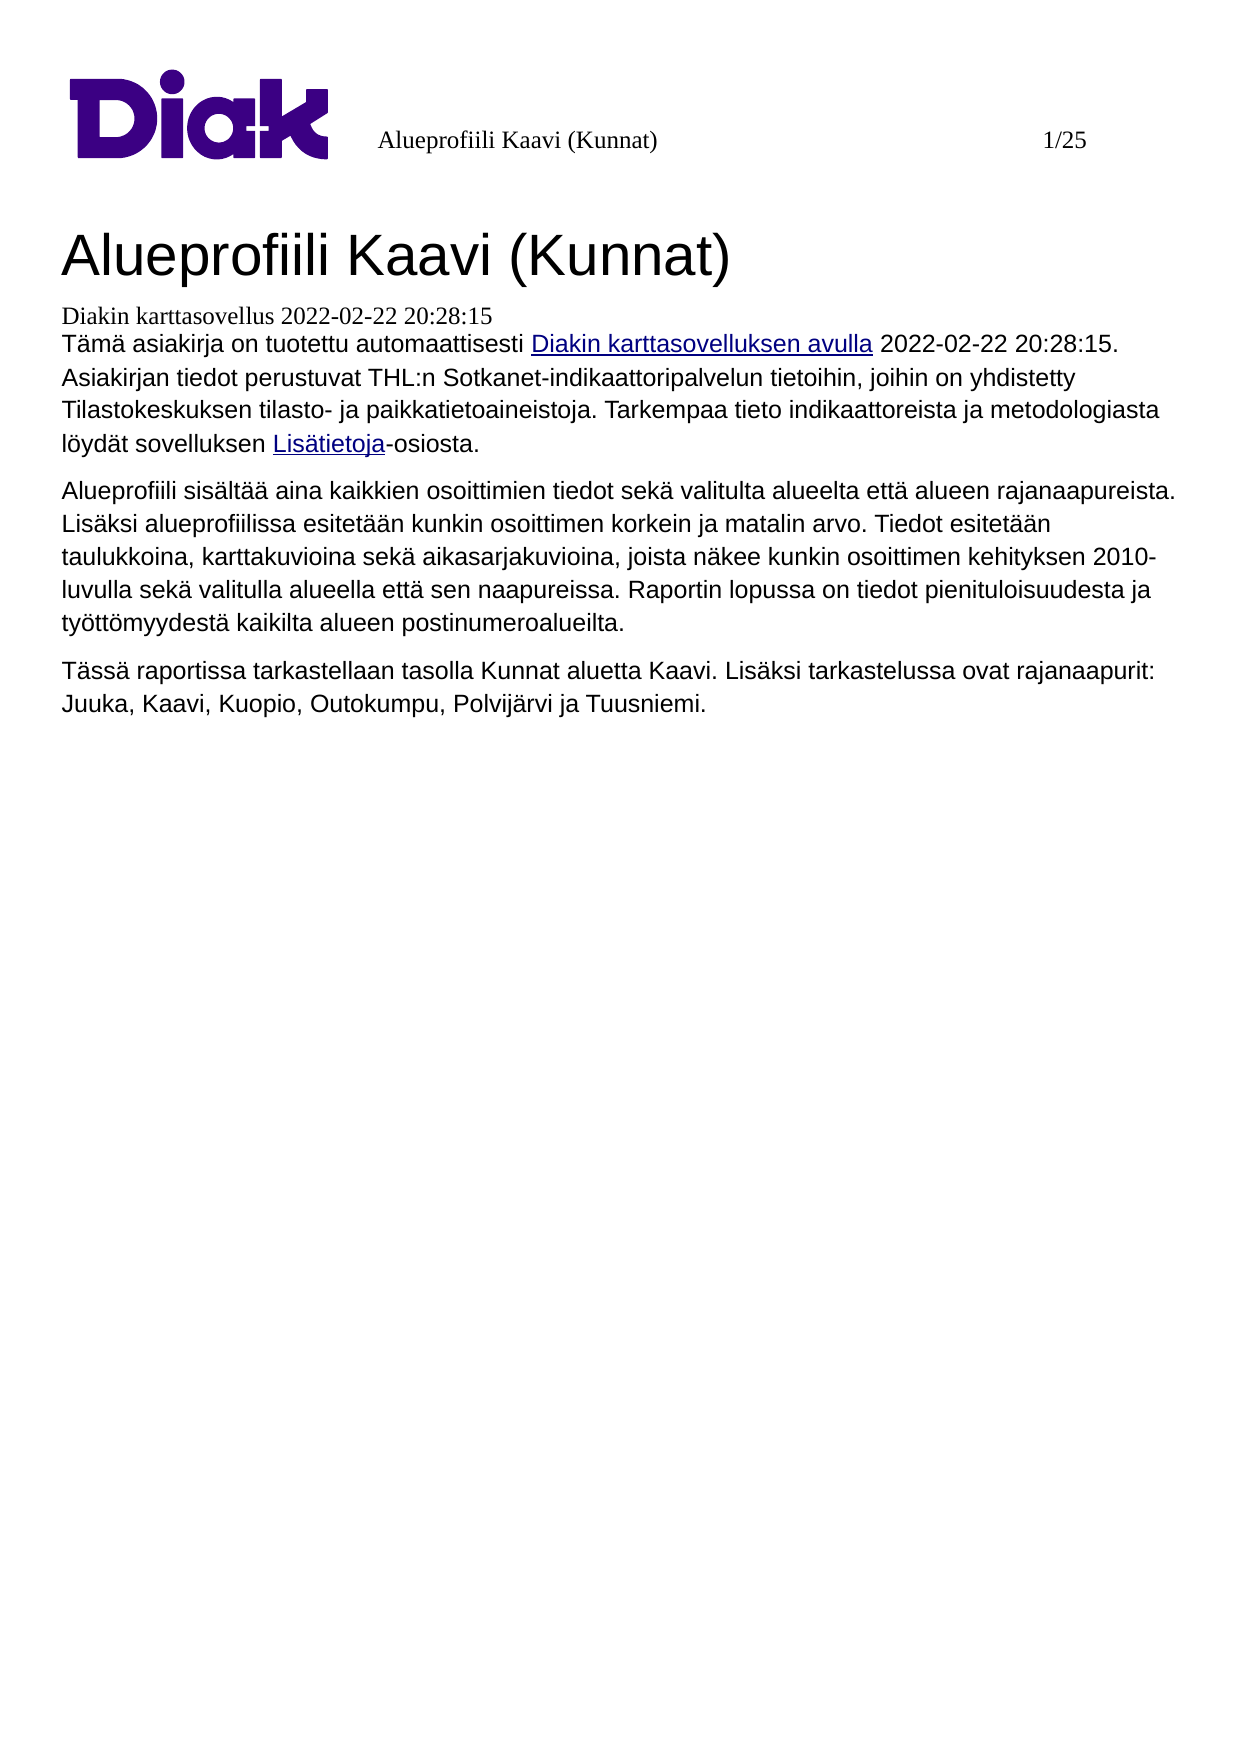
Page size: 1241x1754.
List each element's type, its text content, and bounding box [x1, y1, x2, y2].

title Alueprofiili Kaavi (Kunnat) [61, 221, 1179, 288]
text Diakin karttasovellus 2022-02-22 20:28:15 [61, 301, 1179, 329]
text Alueprofiili sisältää aina kaikkien osoittimien tiedot sekä valitulta alueelta että alueen rajanaapureista. Lisäksi alueprofiilissa esitetään kunkin osoittimen korkein ja matalin arvo. Tiedot esitetään taulukkoina, karttakuvioina sekä aikasarjakuvioina, joista näkee kunkin osoittimen kehityksen 2010-luvulla sekä valitulla alueella että sen naapureissa. Raportin lopussa on tiedot pienituloisuudesta ja työttömyydestä kaikilta alueen postinumeroalueilta. [61, 476, 1179, 637]
text Tässä raportissa tarkastellaan tasolla Kunnat aluetta Kaavi. Lisäksi tarkastelussa ovat rajanaapurit: Juuka, Kaavi, Kuopio, Outokumpu, Polvijärvi ja Tuusniemi. [61, 656, 1179, 718]
text Tämä asiakirja on tuotettu automaattisesti Diakin karttasovelluksen avulla 2022-02-22 20:28:15. Asiakirjan tiedot perustuvat THL:n Sotkanet-indikaattoripalvelun tietoihin, joihin on yhdistetty Tilastokeskuksen tilasto- ja paikkatietoaineistoja. Tarkempaa tieto indikaattoreista ja metodologiasta löydät sovelluksen Lisätietoja-osiosta. [61, 329, 1179, 457]
